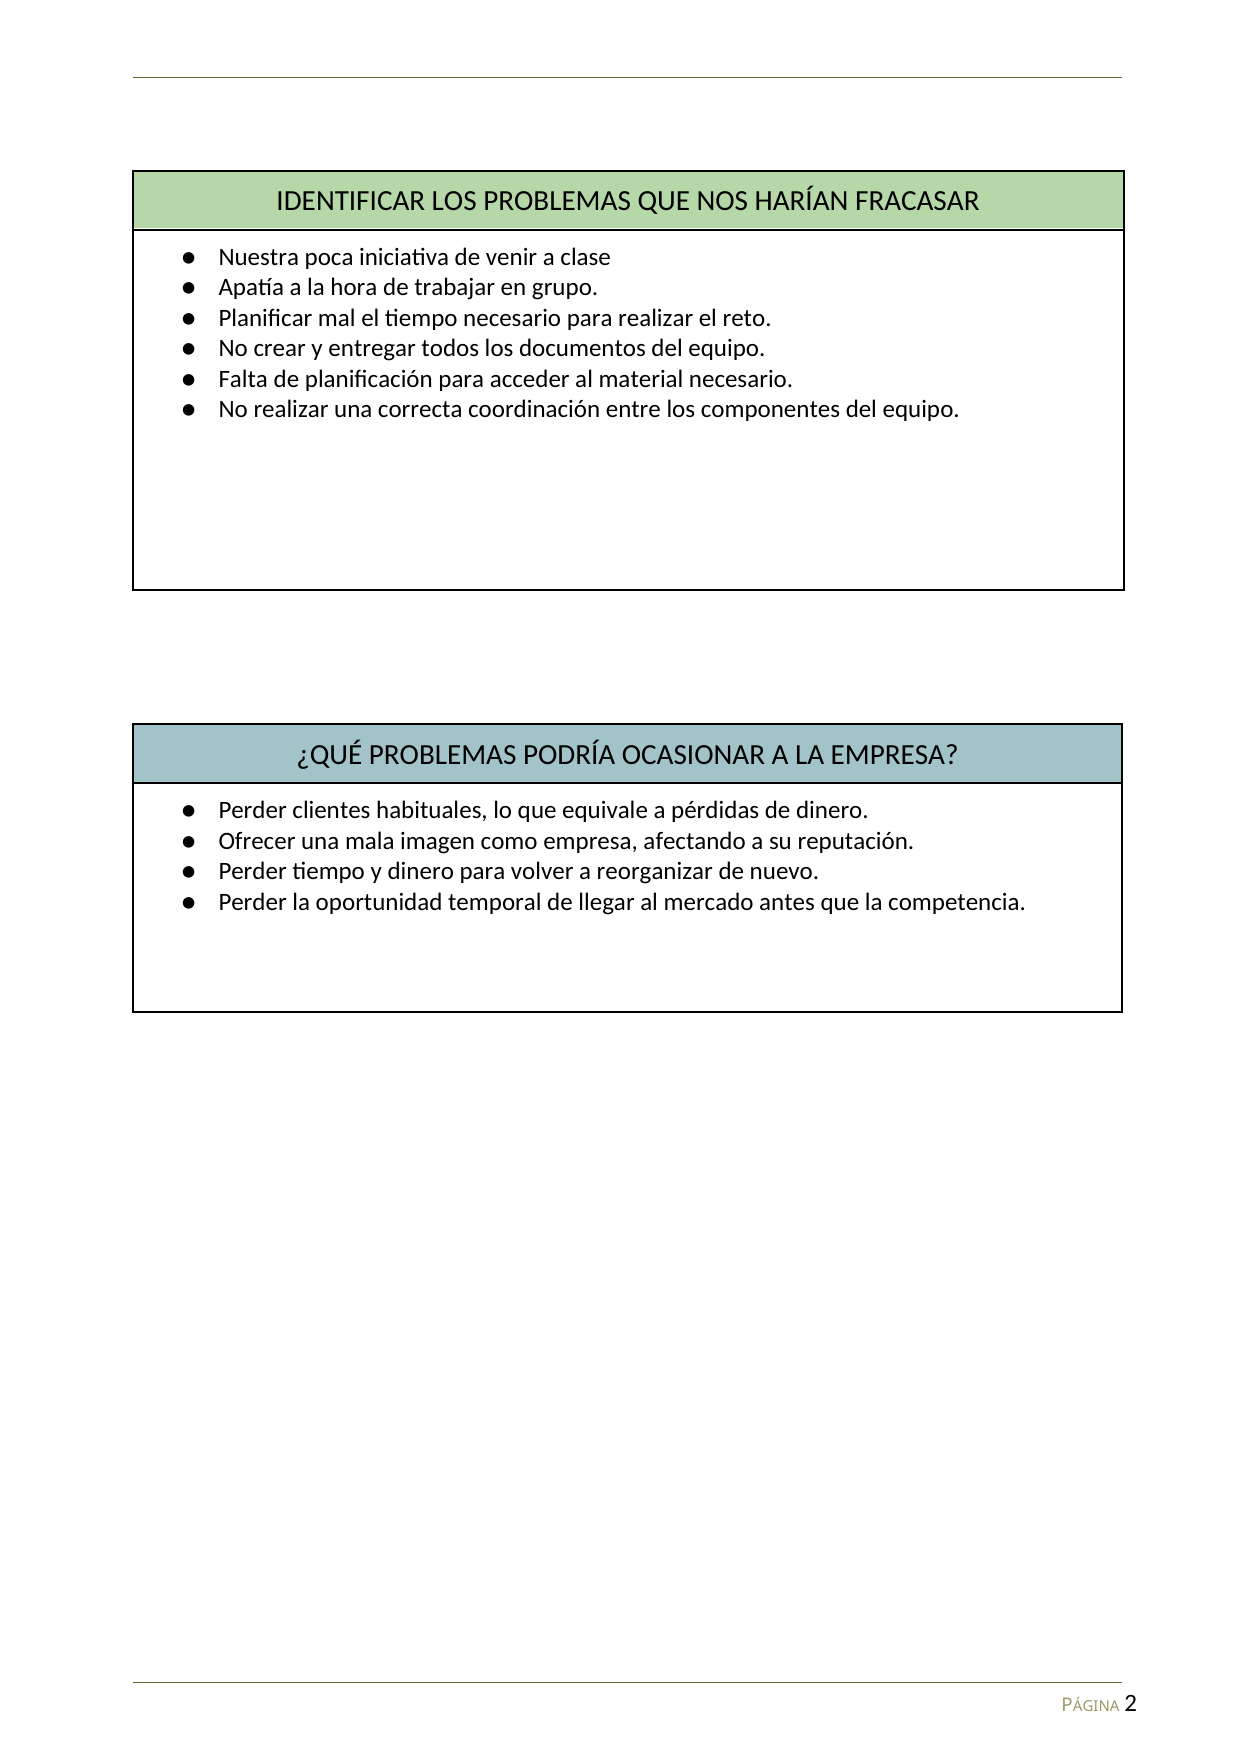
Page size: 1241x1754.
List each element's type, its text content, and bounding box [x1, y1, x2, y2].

table_cell Nuestra poca iniciativa de venir a clase Apatía a la hora de trabajar en grupo. Planificar mal el tiempo necesario para realizar el reto. No crear y entregar todos los documentos del equipo. Falta de planificación para acceder al material necesario. No realizar una correcta coordinación entre los componentes del equipo. [134, 231, 1123, 589]
table_header ¿QUÉ PROBLEMAS PODRÍA OCASIONAR A LA EMPRESA? [134, 725, 1121, 782]
table_cell Perder clientes habituales, lo que equivale a pérdidas de dinero. Ofrecer una mala imagen como empresa, afectando a su reputación. Perder tiempo y dinero para volver a reorganizar de nuevo. Perder la oportunidad temporal de llegar al mercado antes que la competencia. [134, 784, 1121, 1011]
table_header IDENTIFICAR LOS PROBLEMAS QUE NOS HARÍAN FRACASAR [134, 172, 1123, 228]
